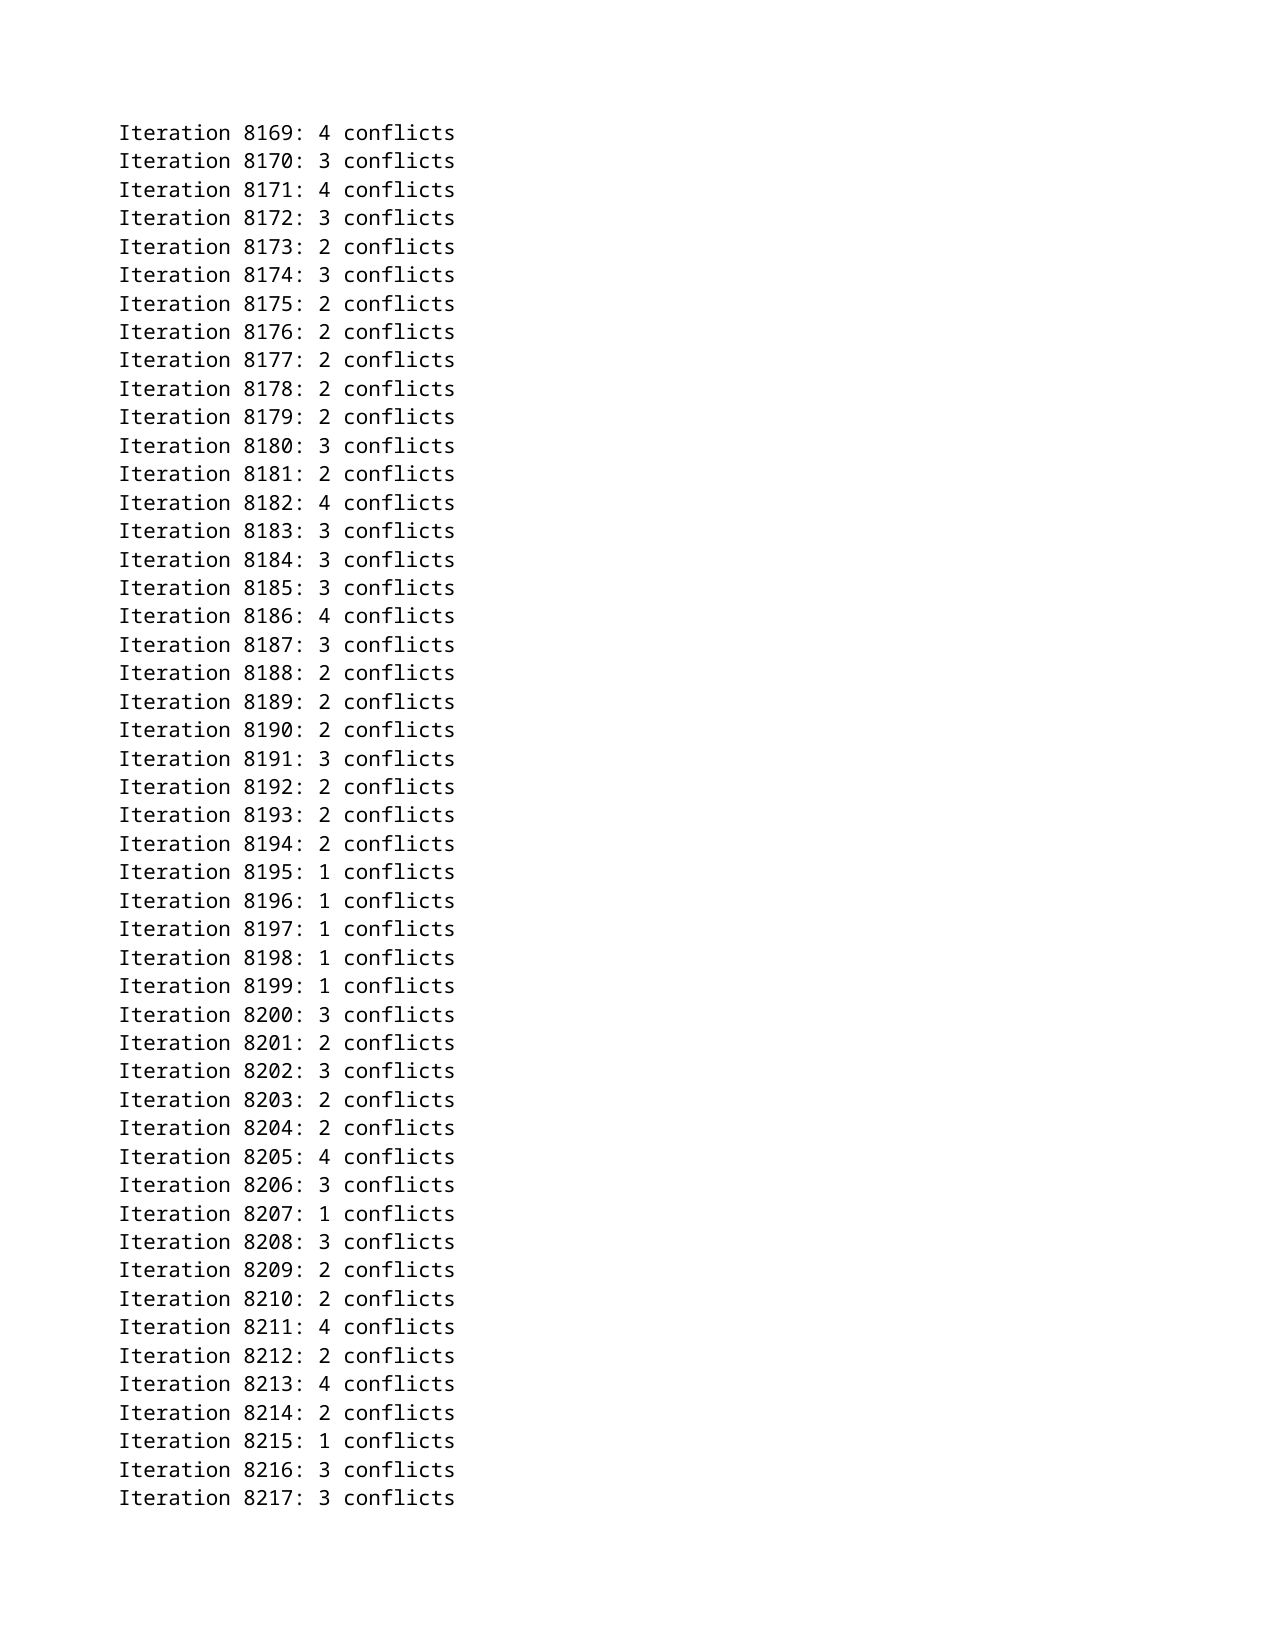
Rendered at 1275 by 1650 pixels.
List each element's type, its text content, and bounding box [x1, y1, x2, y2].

text Iteration 8198: 1 conflicts [118, 943, 1157, 971]
text Iteration 8178: 2 conflicts [118, 374, 1157, 402]
text Iteration 8189: 2 conflicts [118, 687, 1157, 715]
text Iteration 8203: 2 conflicts [118, 1085, 1157, 1113]
text Iteration 8204: 2 conflicts [118, 1113, 1157, 1142]
text Iteration 8192: 2 conflicts [118, 772, 1157, 801]
text Iteration 8207: 1 conflicts [118, 1199, 1157, 1227]
text Iteration 8170: 3 conflicts [118, 147, 1157, 175]
text Iteration 8194: 2 conflicts [118, 829, 1157, 857]
text Iteration 8176: 2 conflicts [118, 317, 1157, 346]
text Iteration 8195: 1 conflicts [118, 857, 1157, 886]
text Iteration 8193: 2 conflicts [118, 801, 1157, 829]
text Iteration 8215: 1 conflicts [118, 1426, 1157, 1455]
text Iteration 8183: 3 conflicts [118, 516, 1157, 545]
text Iteration 8190: 2 conflicts [118, 715, 1157, 744]
text Iteration 8201: 2 conflicts [118, 1028, 1157, 1057]
text Iteration 8181: 2 conflicts [118, 459, 1157, 488]
text Iteration 8184: 3 conflicts [118, 545, 1157, 573]
text Iteration 8217: 3 conflicts [118, 1483, 1157, 1512]
text Iteration 8173: 2 conflicts [118, 232, 1157, 260]
text Iteration 8202: 3 conflicts [118, 1057, 1157, 1085]
text Iteration 8197: 1 conflicts [118, 914, 1157, 943]
text Iteration 8175: 2 conflicts [118, 289, 1157, 317]
text Iteration 8208: 3 conflicts [118, 1227, 1157, 1256]
text Iteration 8211: 4 conflicts [118, 1312, 1157, 1341]
text Iteration 8209: 2 conflicts [118, 1256, 1157, 1284]
text Iteration 8174: 3 conflicts [118, 260, 1157, 289]
text Iteration 8206: 3 conflicts [118, 1170, 1157, 1199]
text Iteration 8210: 2 conflicts [118, 1284, 1157, 1312]
text Iteration 8200: 3 conflicts [118, 1000, 1157, 1028]
text Iteration 8213: 4 conflicts [118, 1369, 1157, 1398]
text Iteration 8182: 4 conflicts [118, 488, 1157, 516]
text Iteration 8172: 3 conflicts [118, 203, 1157, 232]
text Iteration 8205: 4 conflicts [118, 1142, 1157, 1170]
text Iteration 8171: 4 conflicts [118, 175, 1157, 203]
text Iteration 8214: 2 conflicts [118, 1398, 1157, 1426]
text Iteration 8188: 2 conflicts [118, 658, 1157, 687]
text Iteration 8187: 3 conflicts [118, 630, 1157, 658]
text Iteration 8216: 3 conflicts [118, 1455, 1157, 1483]
text Iteration 8191: 3 conflicts [118, 744, 1157, 772]
text Iteration 8179: 2 conflicts [118, 402, 1157, 431]
text Iteration 8196: 1 conflicts [118, 886, 1157, 914]
text Iteration 8177: 2 conflicts [118, 346, 1157, 374]
text Iteration 8180: 3 conflicts [118, 431, 1157, 459]
text Iteration 8212: 2 conflicts [118, 1341, 1157, 1369]
text Iteration 8199: 1 conflicts [118, 971, 1157, 1000]
text Iteration 8185: 3 conflicts [118, 573, 1157, 602]
text Iteration 8186: 4 conflicts [118, 602, 1157, 630]
text Iteration 8169: 4 conflicts [118, 118, 1157, 147]
